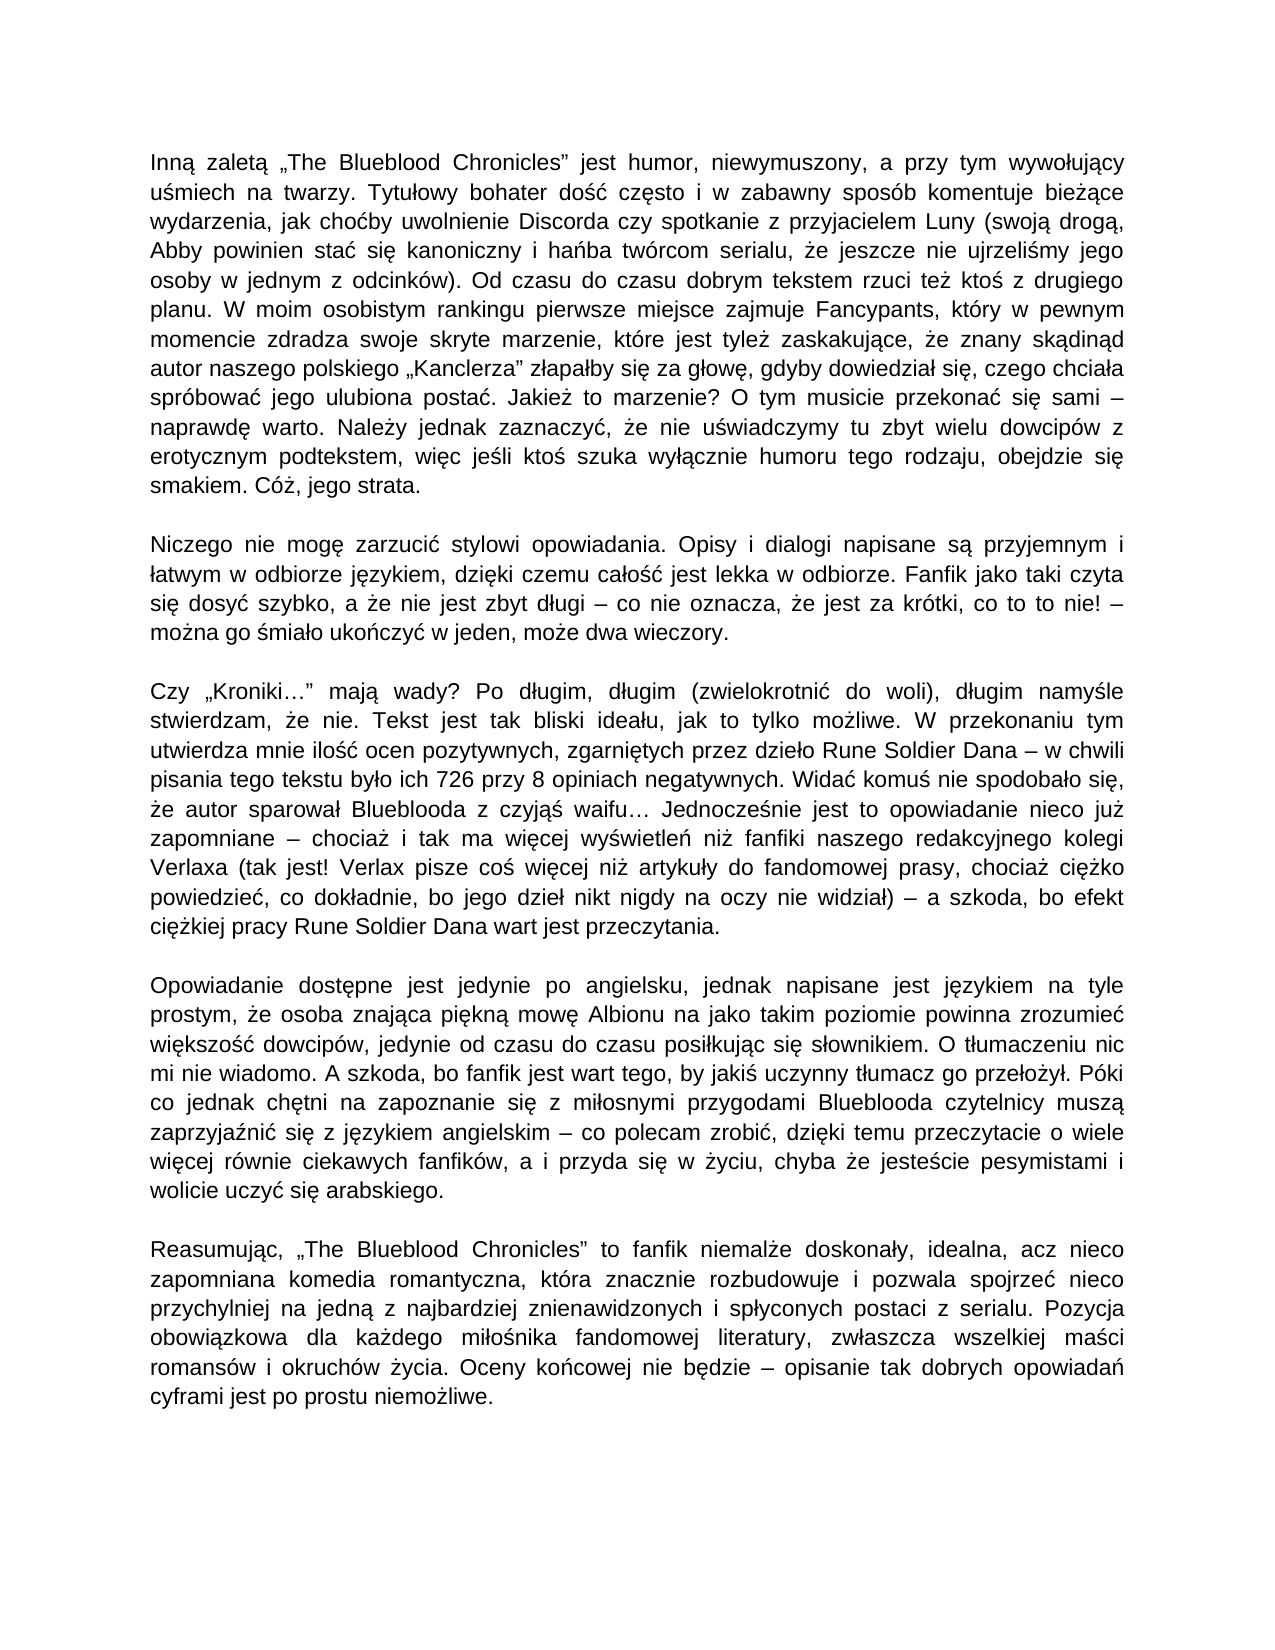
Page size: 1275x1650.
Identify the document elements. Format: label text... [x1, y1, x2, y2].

text Opowiadanie dostępne jest jedynie po angielsku, jednak napisane jest językiem na tyle prostym, że osoba znająca piękną mowę Albionu na jako takim poziomie powinna zrozumieć większość dowcipów, jedynie od czasu do czasu posiłkując się słownikiem. O tłumaczeniu nic mi nie wiadomo. A szkoda, bo fanfik jest wart tego, by jakiś uczynny tłumacz go przełożył. Póki co jednak chętni na zapoznanie się z miłosnymi przygodami Blueblooda czytelnicy muszą zaprzyjaźnić się z językiem angielskim – co polecam zrobić, dzięki temu przeczytacie o wiele więcej równie ciekawych fanfików, a i przyda się w życiu, chyba że jesteście pesymistami i wolicie uczyć się arabskiego. [150, 972, 1125, 1204]
text Czy „Kroniki…” mają wady? Po długim, długim (zwielokrotnić do woli), długim namyśle stwierdzam, że nie. Tekst jest tak bliski ideału, jak to tylko możliwe. W przekonaniu tym utwierdza mnie ilość ocen pozytywnych, zgarniętych przez dzieło Rune Soldier Dana – w chwili pisania tego tekstu było ich 726 przy 8 opiniach negatywnych. Widać komuś nie spodobało się, że autor sparował Blueblooda z czyjąś waifu… Jednocześnie jest to opowiadanie nieco już zapomniane – chociaż i tak ma więcej wyświetleń niż fanfiki naszego redakcyjnego kolegi Verlaxa (tak jest! Verlax pisze coś więcej niż artykuły do fandomowej prasy, chociaż ciężko powiedzieć, co dokładnie, bo jego dzieł nikt nigdy na oczy nie widział) – a szkoda, bo efekt ciężkiej pracy Rune Soldier Dana wart jest przeczytania. [150, 679, 1125, 939]
text Inną zaletą „The Blueblood Chronicles” jest humor, niewymuszony, a przy tym wywołujący uśmiech na twarzy. Tytułowy bohater dość często i w zabawny sposób komentuje bieżące wydarzenia, jak choćby uwolnienie Discorda czy spotkanie z przyjacielem Luny (swoją drogą, Abby powinien stać się kanoniczny i hańba twórcom serialu, że jeszcze nie ujrzeliśmy jego osoby w jednym z odcinków). Od czasu do czasu dobrym tekstem rzuci też ktoś z drugiego planu. W moim osobistym rankingu pierwsze miejsce zajmuje Fancypants, który w pewnym momencie zdradza swoje skryte marzenie, które jest tyleż zaskakujące, że znany skądinąd autor naszego polskiego „Kanclerza” złapałby się za głowę, gdyby dowiedział się, czego chciała spróbować jego ulubiona postać. Jakież to marzenie? O tym musicie przekonać się sami – naprawdę warto. Należy jednak zaznaczyć, że nie uświadczymy tu zbyt wielu dowcipów z erotycznym podtekstem, więc jeśli ktoś szuka wyłącznie humoru tego rodzaju, obejdzie się smakiem. Cóż, jego strata. [150, 150, 1125, 499]
text Niczego nie mogę zarzucić stylowi opowiadania. Opisy i dialogi napisane są przyjemnym i łatwym w odbiorze językiem, dzięki czemu całość jest lekka w odbiorze. Fanfik jako taki czyta się dosyć szybko, a że nie jest zbyt długi – co nie oznacza, że jest za krótki, co to to nie! – można go śmiało ukończyć w jeden, może dwa wieczory. [150, 532, 1125, 646]
text Reasumując, „The Blueblood Chronicles” to fanfik niemalże doskonały, idealna, acz nieco zapomniana komedia romantyczna, która znacznie rozbudowuje i pozwala spojrzeć nieco przychylniej na jedną z najbardziej znienawidzonych i spłyconych postaci z serialu. Pozycja obowiązkowa dla każdego miłośnika fandomowej literatury, zwłaszcza wszelkiej maści romansów i okruchów życia. Oceny końcowej nie będzie – opisanie tak dobrych opowiadań cyframi jest po prostu niemożliwe. [150, 1237, 1125, 1409]
